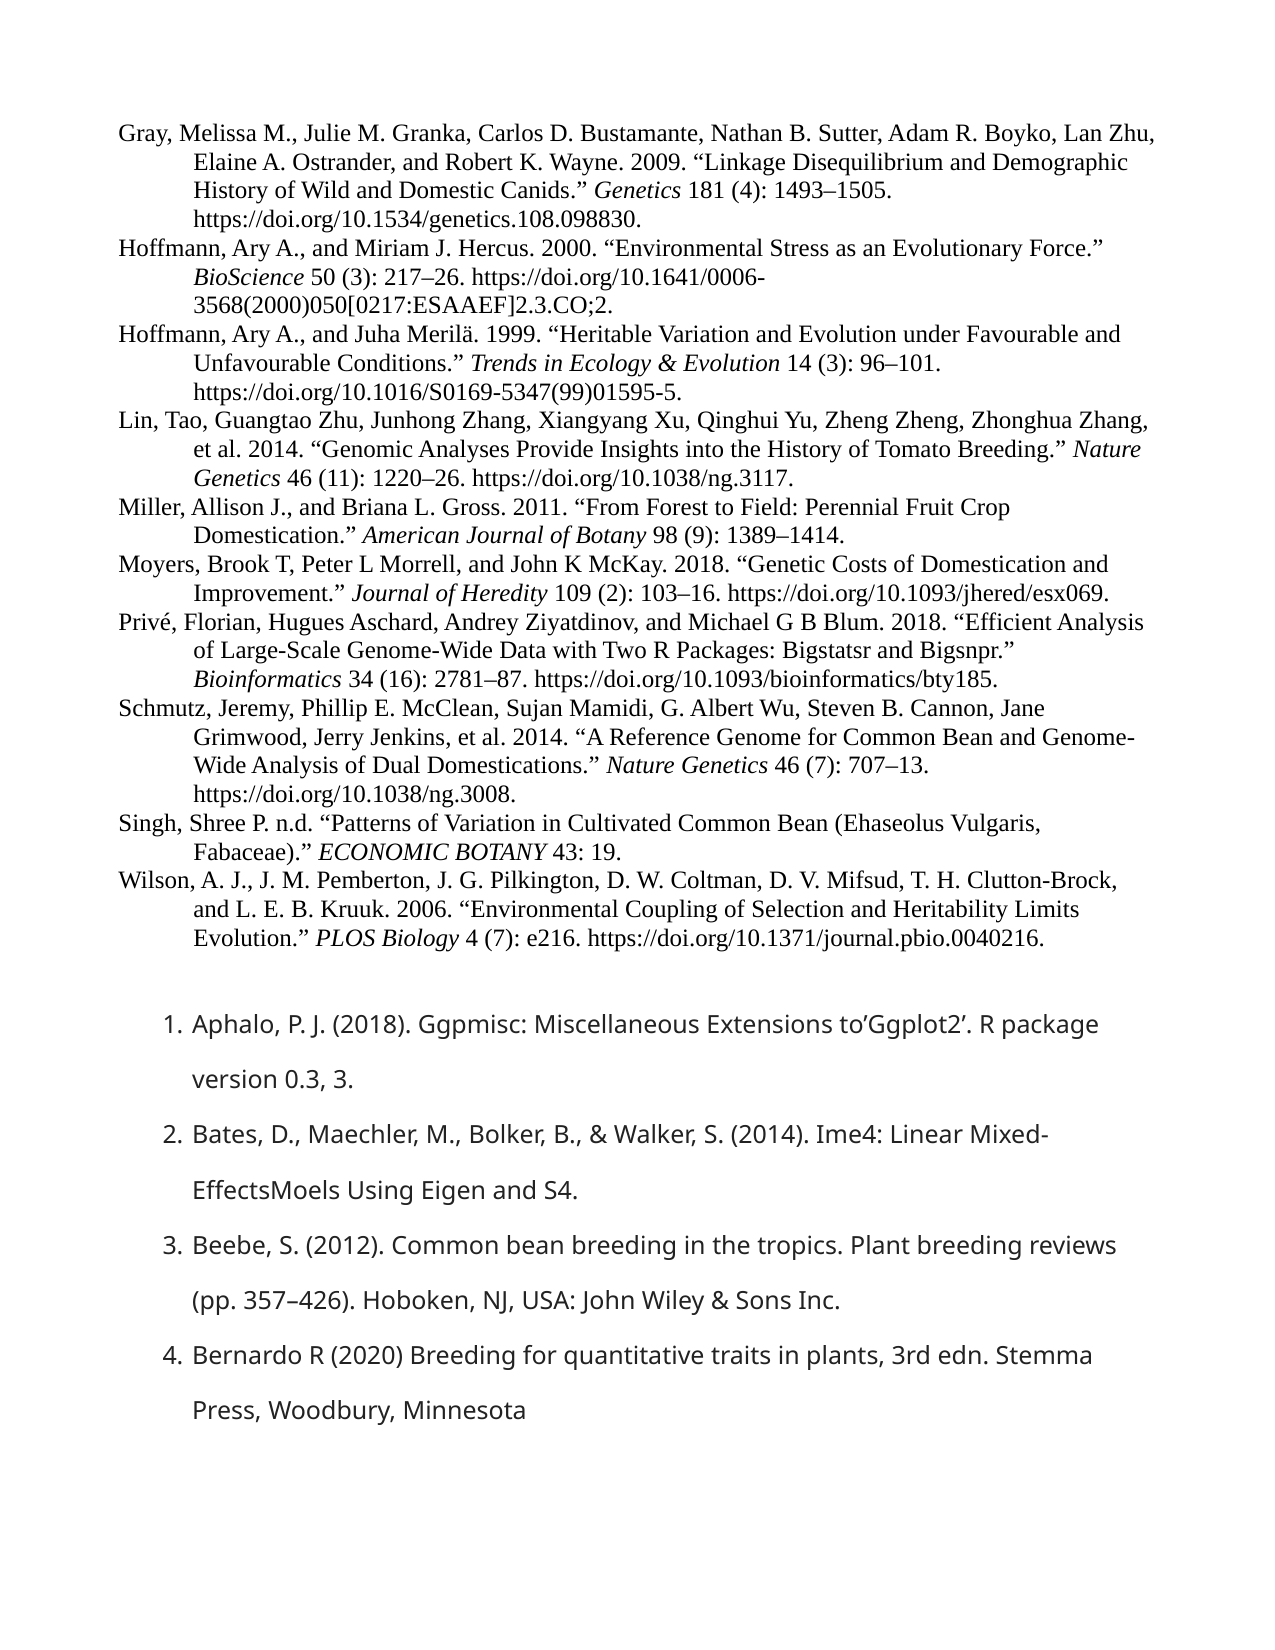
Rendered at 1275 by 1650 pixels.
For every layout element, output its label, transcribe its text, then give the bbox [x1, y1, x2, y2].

text Singh, Shree P. n.d. “Patterns of Variation in Cultivated Common Bean (Ehaseolus Vulgaris, Fabaceae).” ECONOMIC BOTANY 43: 19. [118, 808, 1157, 866]
text Miller, Allison J., and Briana L. Gross. 2011. “From Forest to Field: Perennial Fruit Crop Domestication.” American Journal of Botany 98 (9): 1389–1414. [118, 492, 1157, 549]
text Hoffmann, Ary A., and Miriam J. Hercus. 2000. “Environmental Stress as an Evolutionary Force.” BioScience 50 (3): 217–26. https://doi.org/10.1641/0006-3568(2000)050[0217:ESAAEF]2.3.CO;2. [118, 233, 1157, 319]
text Schmutz, Jeremy, Phillip E. McClean, Sujan Mamidi, G. Albert Wu, Steven B. Cannon, Jane Grimwood, Jerry Jenkins, et al. 2014. “A Reference Genome for Common Bean and Genome-Wide Analysis of Dual Domestications.” Nature Genetics 46 (7): 707–13. https://doi.org/10.1038/ng.3008. [118, 693, 1157, 808]
text Moyers, Brook T, Peter L Morrell, and John K McKay. 2018. “Genetic Costs of Domestication and Improvement.” Journal of Heredity 109 (2): 103–16. https://doi.org/10.1093/jhered/esx069. [118, 549, 1157, 607]
text Hoffmann, Ary A., and Juha Merilä. 1999. “Heritable Variation and Evolution under Favourable and Unfavourable Conditions.” Trends in Ecology & Evolution 14 (3): 96–101. https://doi.org/10.1016/S0169-5347(99)01595-5. [118, 319, 1157, 406]
text Wilson, A. J., J. M. Pemberton, J. G. Pilkington, D. W. Coltman, D. V. Mifsud, T. H. Clutton-Brock, and L. E. B. Kruuk. 2006. “Environmental Coupling of Selection and Heritability Limits Evolution.” PLOS Biology 4 (7): e216. https://doi.org/10.1371/journal.pbio.0040216. [118, 866, 1157, 952]
list Aphalo, P. J. (2018). Ggpmisc: Miscellaneous Extensions to’Ggplot2’. R package version 0.3, 3. [162, 1007, 1157, 1096]
list Bernardo R (2020) Breeding for quantitative traits in plants, 3rd edn. Stemma Press, Woodbury, Minnesota [162, 1338, 1157, 1427]
list Bates, D., Maechler, M., Bolker, B., & Walker, S. (2014). Ime4: Linear Mixed-EffectsMoels Using Eigen and S4. [162, 1117, 1157, 1206]
list Beebe, S. (2012). Common bean breeding in the tropics. Plant breeding reviews (pp. 357–426). Hoboken, NJ, USA: John Wiley & Sons Inc. [162, 1227, 1157, 1317]
text Gray, Melissa M., Julie M. Granka, Carlos D. Bustamante, Nathan B. Sutter, Adam R. Boyko, Lan Zhu, Elaine A. Ostrander, and Robert K. Wayne. 2009. “Linkage Disequilibrium and Demographic History of Wild and Domestic Canids.” Genetics 181 (4): 1493–1505. https://doi.org/10.1534/genetics.108.098830. [118, 118, 1157, 233]
text Privé, Florian, Hugues Aschard, Andrey Ziyatdinov, and Michael G B Blum. 2018. “Efficient Analysis of Large-Scale Genome-Wide Data with Two R Packages: Bigstatsr and Bigsnpr.” Bioinformatics 34 (16): 2781–87. https://doi.org/10.1093/bioinformatics/bty185. [118, 607, 1157, 693]
text Lin, Tao, Guangtao Zhu, Junhong Zhang, Xiangyang Xu, Qinghui Yu, Zheng Zheng, Zhonghua Zhang, et al. 2014. “Genomic Analyses Provide Insights into the History of Tomato Breeding.” Nature Genetics 46 (11): 1220–26. https://doi.org/10.1038/ng.3117. [118, 406, 1157, 492]
